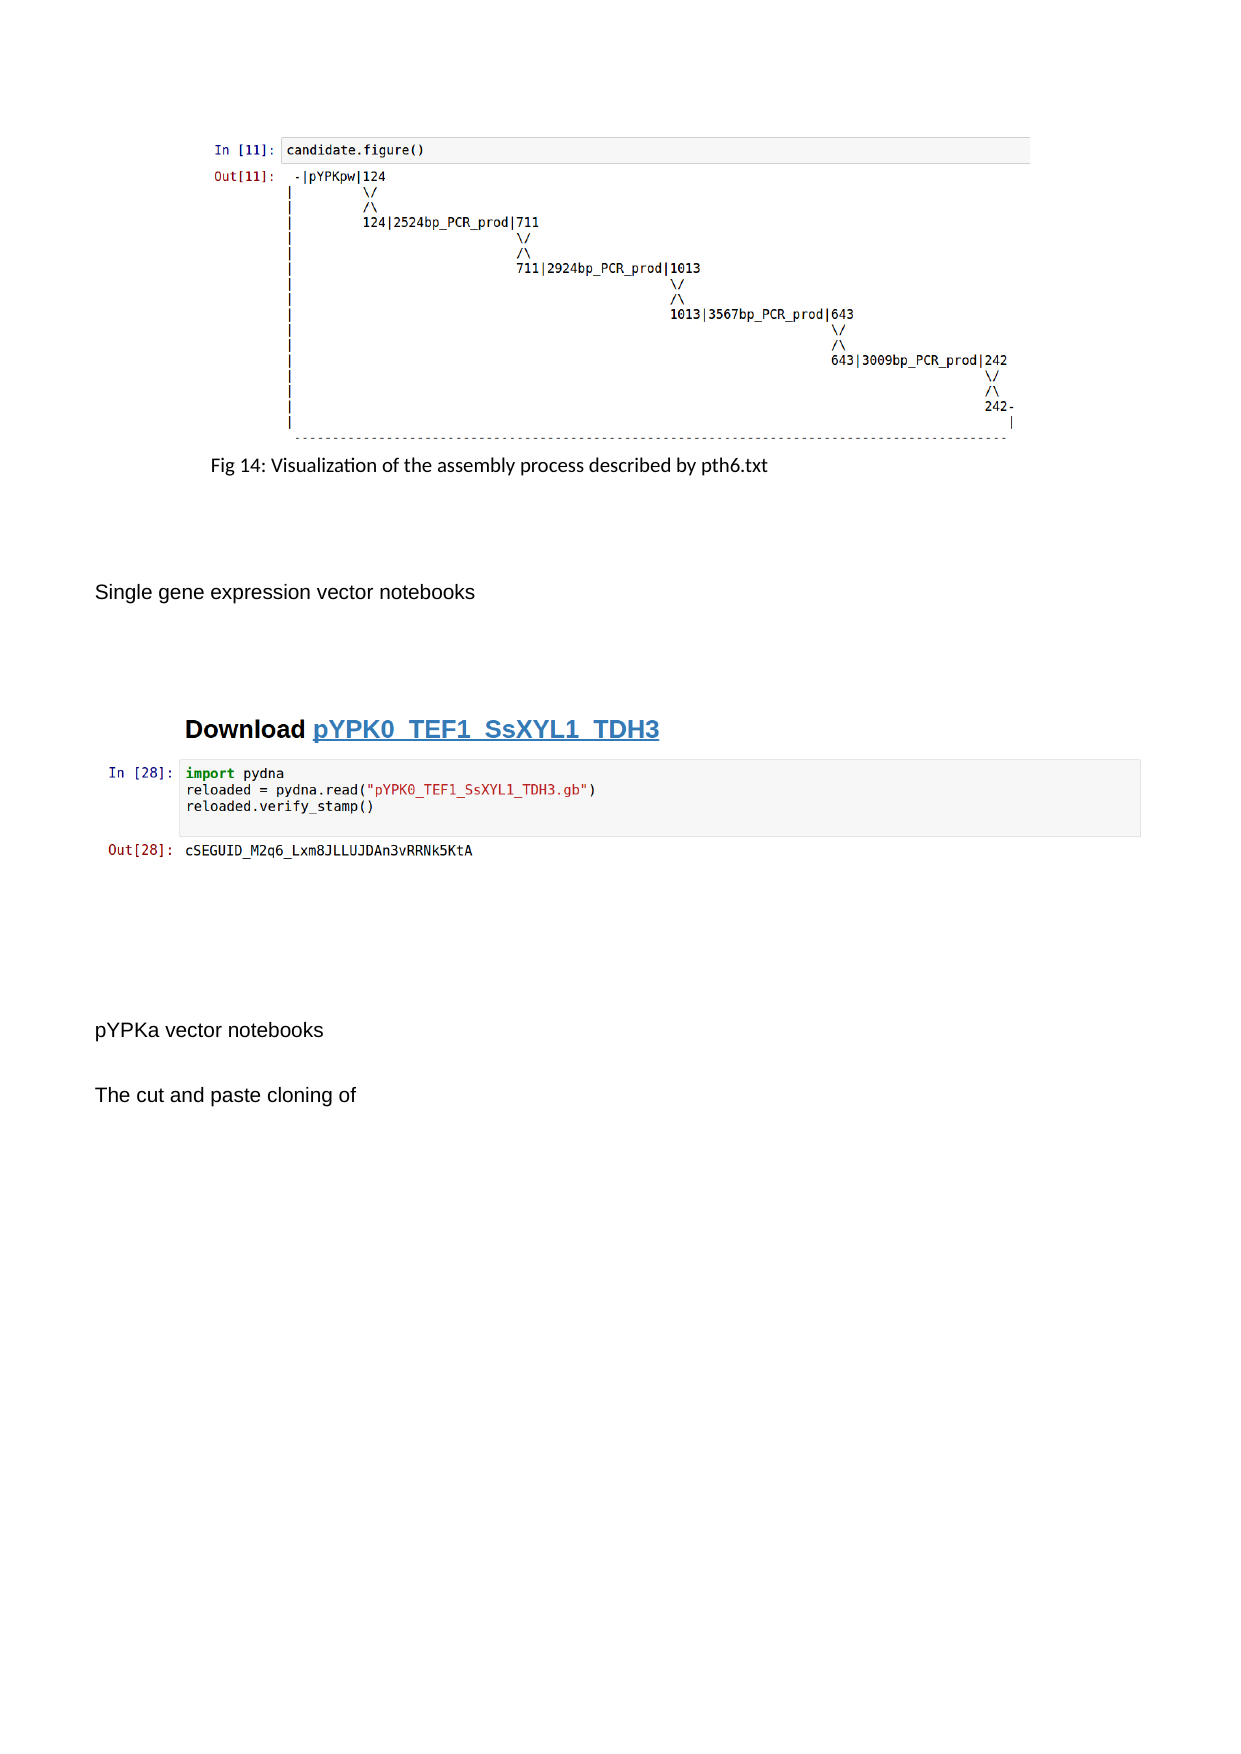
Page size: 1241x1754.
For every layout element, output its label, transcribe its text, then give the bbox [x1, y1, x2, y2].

text The cut and paste cloning of [94, 1083, 1146, 1107]
text pYPKa vector notebooks [94, 1018, 1146, 1042]
picture [210, 136, 1030, 449]
text Single gene expression vector notebooks [94, 580, 1146, 604]
text Fig 14: Visualization of the assembly process described by pth6.txt [211, 449, 1030, 478]
picture [94, 695, 1146, 876]
